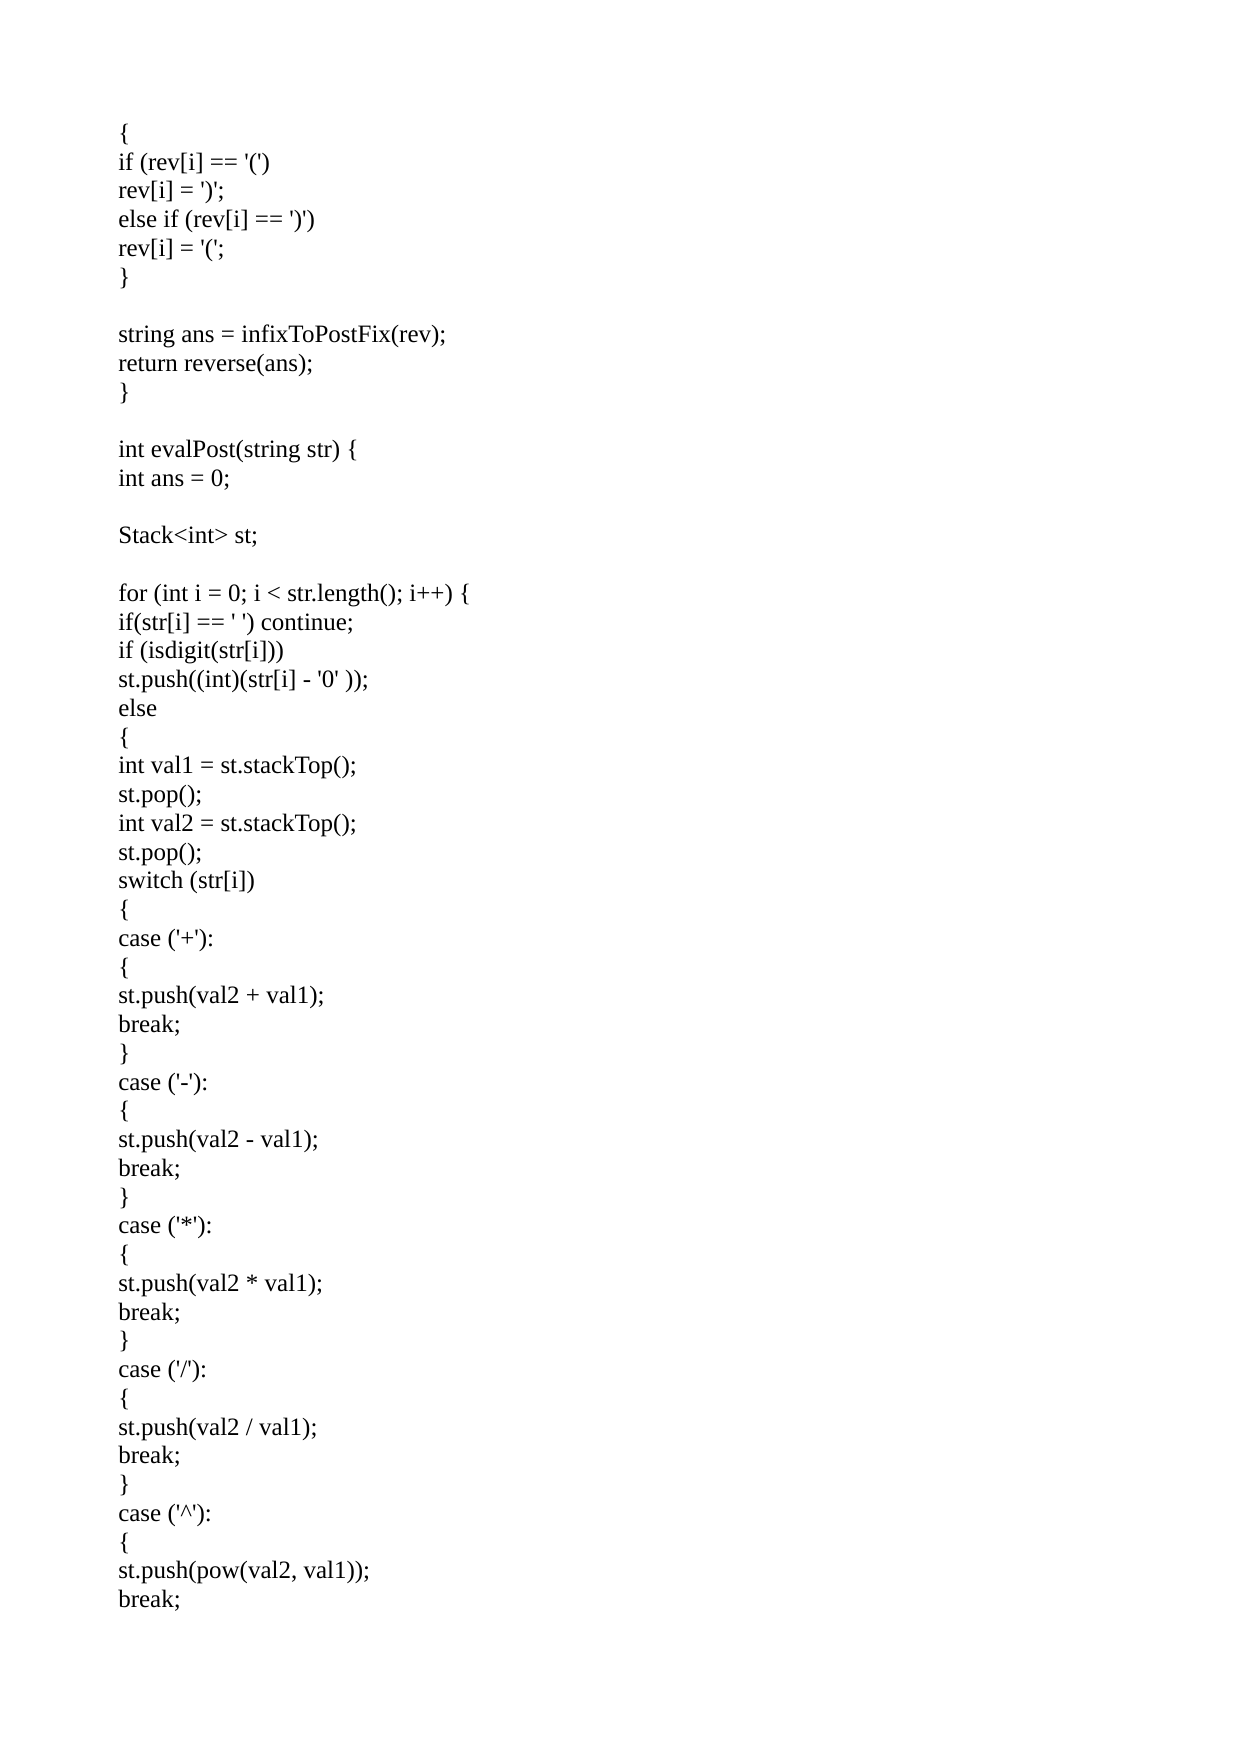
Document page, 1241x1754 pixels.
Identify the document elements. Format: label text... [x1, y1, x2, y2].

text int val1 = st.stackTop(); [118, 751, 1122, 779]
text case ('-'): [118, 1067, 1122, 1096]
text } [118, 1469, 1122, 1498]
text { [118, 894, 1122, 923]
text for (int i = 0; i < str.length(); i++) { [118, 578, 1122, 607]
text case ('^'): [118, 1498, 1122, 1527]
text int val2 = st.stackTop(); [118, 808, 1122, 837]
text st.push(val2 * val1); [118, 1268, 1122, 1297]
text break; [118, 1297, 1122, 1326]
text Stack<int> st; [118, 521, 1122, 549]
text case ('*'): [118, 1211, 1122, 1239]
text string ans = infixToPostFix(rev); [118, 319, 1122, 348]
text st.push(pow(val2, val1)); [118, 1556, 1122, 1584]
text } [118, 1326, 1122, 1354]
text break; [118, 1441, 1122, 1469]
text rev[i] = ')'; [118, 176, 1122, 204]
text int evalPost(string str) { [118, 434, 1122, 463]
text { [118, 1239, 1122, 1268]
text case ('/'): [118, 1354, 1122, 1383]
text break; [118, 1009, 1122, 1038]
text { [118, 952, 1122, 981]
text case ('+'): [118, 923, 1122, 952]
text rev[i] = '('; [118, 233, 1122, 262]
text { [118, 1383, 1122, 1412]
text int ans = 0; [118, 463, 1122, 492]
text else [118, 693, 1122, 722]
text break; [118, 1153, 1122, 1182]
text st.pop(); [118, 779, 1122, 808]
text st.push(val2 - val1); [118, 1124, 1122, 1153]
text if(str[i] == ' ') continue; [118, 607, 1122, 636]
text return reverse(ans); [118, 348, 1122, 377]
text else if (rev[i] == ')') [118, 204, 1122, 233]
text { [118, 722, 1122, 751]
text if (isdigit(str[i])) [118, 636, 1122, 664]
text } [118, 1038, 1122, 1067]
text st.push((int)(str[i] - '0' )); [118, 664, 1122, 693]
text break; [118, 1584, 1122, 1613]
text st.push(val2 + val1); [118, 981, 1122, 1009]
text } [118, 262, 1122, 291]
text st.push(val2 / val1); [118, 1412, 1122, 1441]
text st.pop(); [118, 837, 1122, 866]
text } [118, 1182, 1122, 1211]
text { [118, 1527, 1122, 1556]
text { [118, 1096, 1122, 1124]
text switch (str[i]) [118, 866, 1122, 894]
text if (rev[i] == '(') [118, 147, 1122, 176]
text } [118, 377, 1122, 406]
text { [118, 118, 1122, 147]
